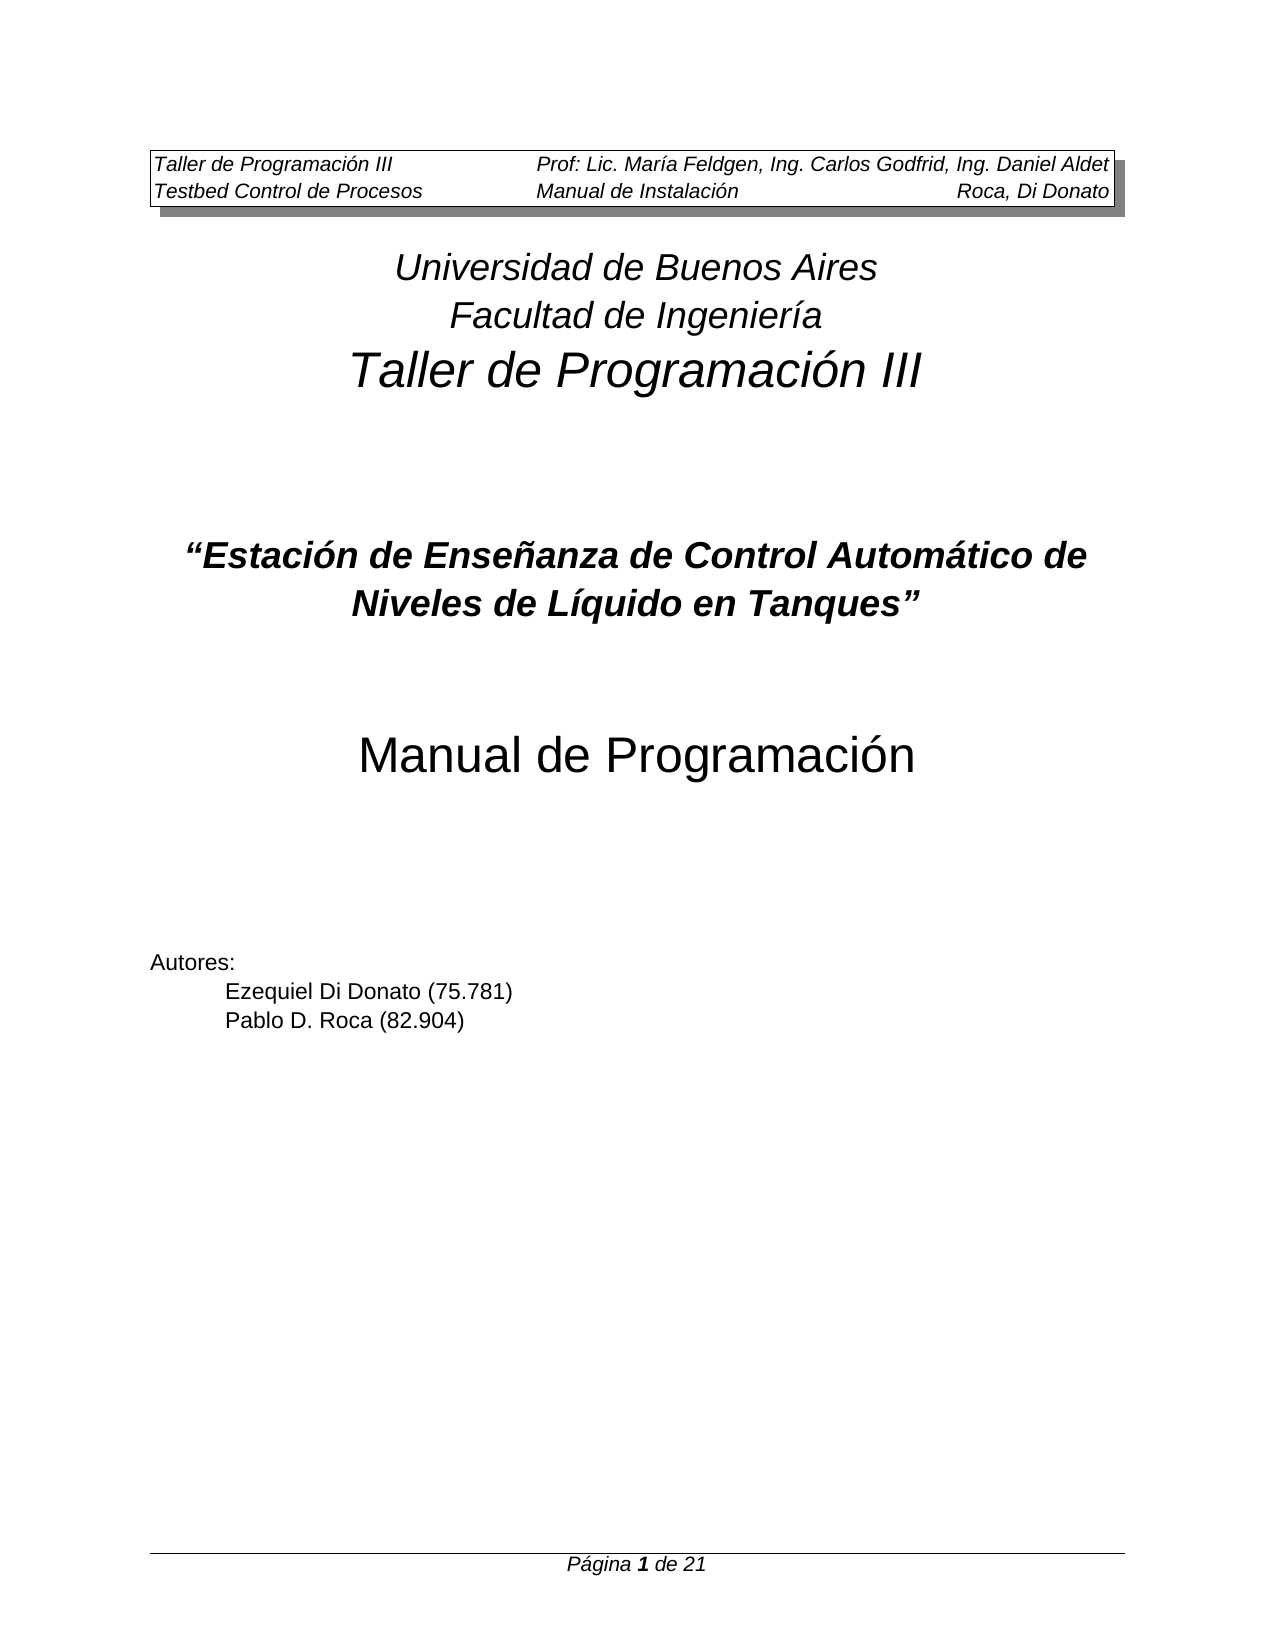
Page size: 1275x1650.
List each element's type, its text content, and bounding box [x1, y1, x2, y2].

text Taller de Programación III [150, 342, 1125, 398]
text Ezequiel Di Donato (75.781) [150, 978, 1125, 1004]
text Manual de Programación [150, 727, 1125, 783]
text Pablo D. Roca (82.904) [150, 1008, 1125, 1033]
text Universidad de Buenos Aires [150, 246, 1125, 288]
text “Estación de Enseñanza de Control Automático de Niveles de Líquido en Tanques” [150, 535, 1125, 625]
text Facultad de Ingeniería [150, 294, 1125, 336]
text Autores: [150, 949, 1125, 975]
